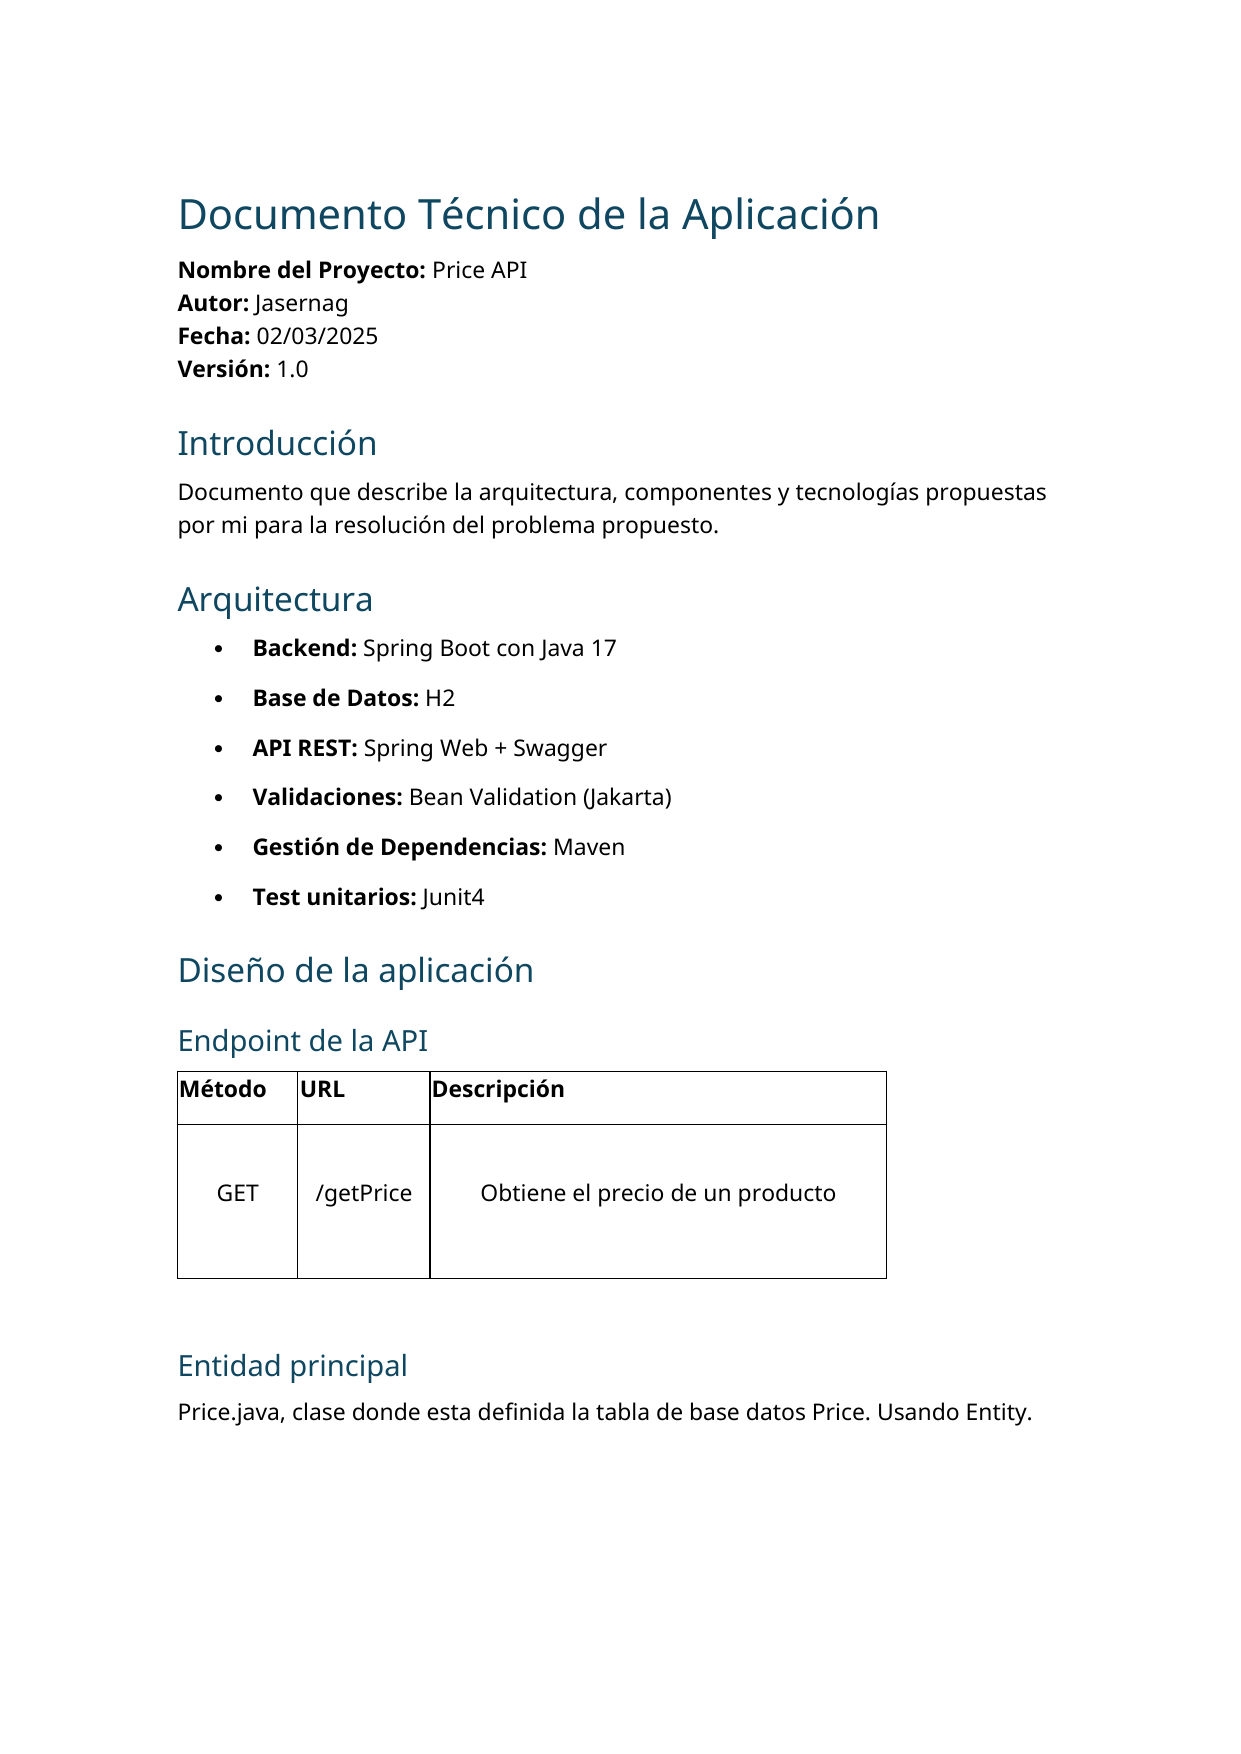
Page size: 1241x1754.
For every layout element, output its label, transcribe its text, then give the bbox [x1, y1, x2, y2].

list Base de Datos: H2 [215, 682, 1063, 713]
subtitle Endpoint de la API [177, 1020, 1063, 1060]
table_header Descripción [431, 1072, 886, 1124]
text Documento que describe la arquitectura, componentes y tecnologías propuestas por mi para la resolución del problema propuesto. [177, 476, 1063, 540]
subtitle Introducción [177, 419, 1063, 465]
table_header Método [178, 1072, 297, 1124]
list Gestión de Dependencias: Maven [215, 831, 1063, 862]
table_cell /getPrice [298, 1125, 429, 1278]
subtitle Documento Técnico de la Aplicación [177, 185, 1063, 242]
list Backend: Spring Boot con Java 17 [215, 632, 1063, 663]
subtitle Arquitectura [177, 575, 1063, 621]
text Price.java, clase donde esta definida la tabla de base datos Price. Usando Entity. [177, 1395, 1063, 1427]
list Test unitarios: Junit4 [215, 881, 1063, 912]
subtitle Diseño de la aplicación [177, 947, 1063, 993]
table_cell GET [178, 1125, 297, 1278]
text Nombre del Proyecto: Price API Autor: Jasernag Fecha: 02/03/2025 Versión: 1.0 [177, 253, 1063, 384]
subtitle Entidad principal [177, 1345, 1063, 1385]
table_cell Obtiene el precio de un producto [431, 1125, 886, 1278]
list Validaciones: Bean Validation (Jakarta) [215, 781, 1063, 812]
list API REST: Spring Web + Swagger [215, 731, 1063, 763]
table_header URL [298, 1072, 429, 1124]
